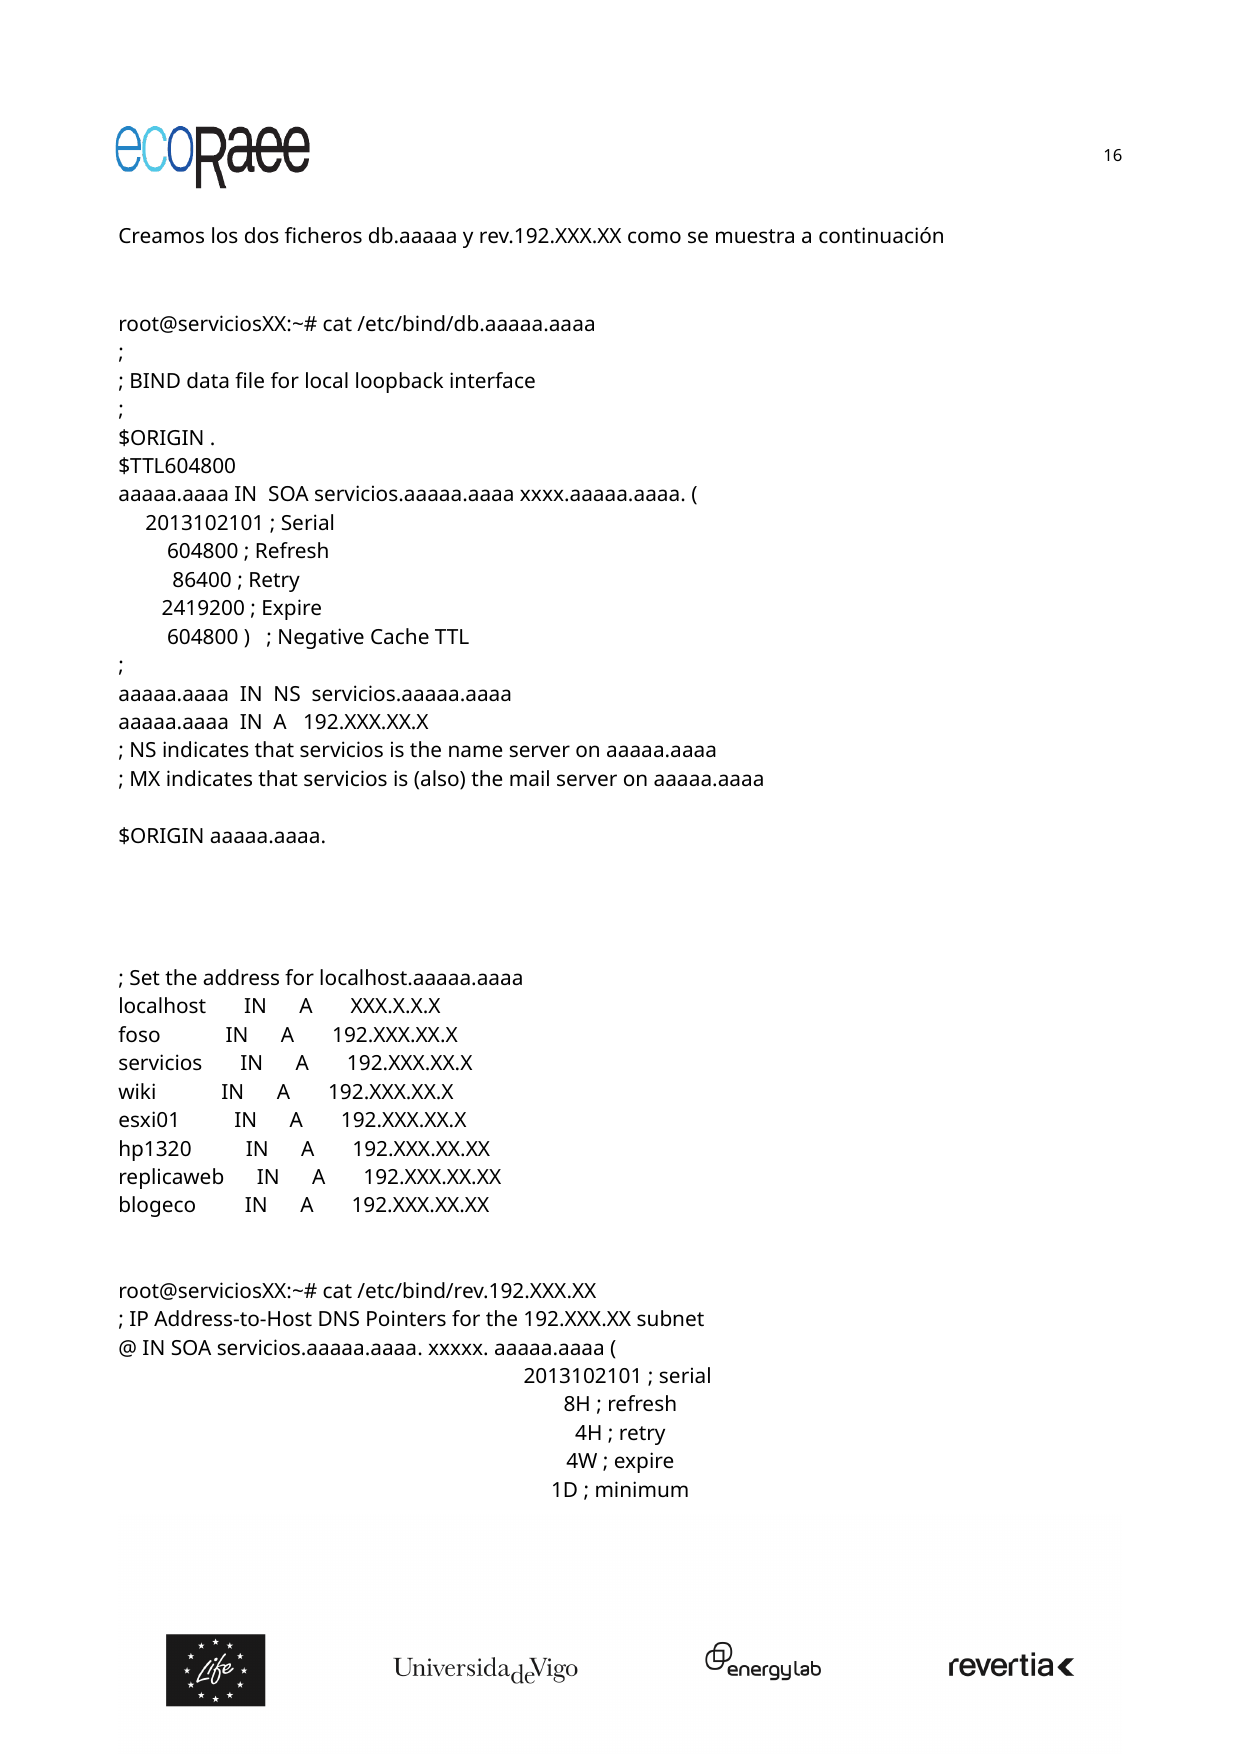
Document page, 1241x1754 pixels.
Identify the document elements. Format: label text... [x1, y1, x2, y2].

text 4W ; expire [118, 1446, 1122, 1475]
text 86400 ; Retry [118, 565, 1122, 593]
text aaaaa.aaaa IN SOA servicios.aaaaa.aaaa xxxx.aaaaa.aaaa. ( [118, 479, 1122, 508]
text 8H ; refresh [118, 1389, 1122, 1418]
text ; BIND data file for local loopback interface [118, 366, 1122, 394]
text ; [118, 650, 1122, 679]
text localhost IN A XXX.X.X.X [118, 991, 1122, 1020]
text 2419200 ; Expire [118, 593, 1122, 622]
text $TTL604800 [118, 451, 1122, 479]
text aaaaa.aaaa IN A 192.XXX.XX.X [118, 707, 1122, 736]
text hp1320 IN A 192.XXX.XX.XX [118, 1134, 1122, 1162]
text $ORIGIN aaaaa.aaaa. [118, 821, 1122, 849]
text 604800 ) ; Negative Cache TTL [118, 622, 1122, 650]
text 4H ; retry [118, 1418, 1122, 1446]
text foso IN A 192.XXX.XX.X [118, 1020, 1122, 1048]
picture [118, 1514, 1123, 1754]
text 2013102101 ; serial [118, 1361, 1122, 1389]
text blogeco IN A 192.XXX.XX.XX [118, 1191, 1122, 1219]
text ; MX indicates that servicios is (also) the mail server on aaaaa.aaaa [118, 764, 1122, 792]
text $ORIGIN . [118, 423, 1122, 451]
text servicios IN A 192.XXX.XX.X [118, 1048, 1122, 1077]
text wiki IN A 192.XXX.XX.X [118, 1077, 1122, 1105]
text ; IP Address-to-Host DNS Pointers for the 192.XXX.XX subnet [118, 1304, 1122, 1333]
text @ IN SOA servicios.aaaaa.aaaa. xxxxx. aaaaa.aaaa ( [118, 1333, 1122, 1361]
text replicaweb IN A 192.XXX.XX.XX [118, 1162, 1122, 1191]
picture [114, 124, 311, 190]
text 1D ; minimum [118, 1475, 1122, 1503]
text ; [118, 337, 1122, 366]
text root@serviciosXX:~# cat /etc/bind/db.aaaaa.aaaa [118, 309, 1122, 337]
text 604800 ; Refresh [118, 536, 1122, 565]
text ; NS indicates that servicios is the name server on aaaaa.aaaa [118, 736, 1122, 764]
text root@serviciosXX:~# cat /etc/bind/rev.192.XXX.XX [118, 1276, 1122, 1304]
text ; Set the address for localhost.aaaaa.aaaa [118, 963, 1122, 991]
text ; [118, 394, 1122, 423]
text esxi01 IN A 192.XXX.XX.X [118, 1105, 1122, 1134]
text 2013102101 ; Serial [118, 508, 1122, 536]
text aaaaa.aaaa IN NS servicios.aaaaa.aaaa [118, 679, 1122, 707]
text Creamos los dos ficheros db.aaaaa y rev.192.XXX.XX como se muestra a continuación [118, 221, 1122, 250]
